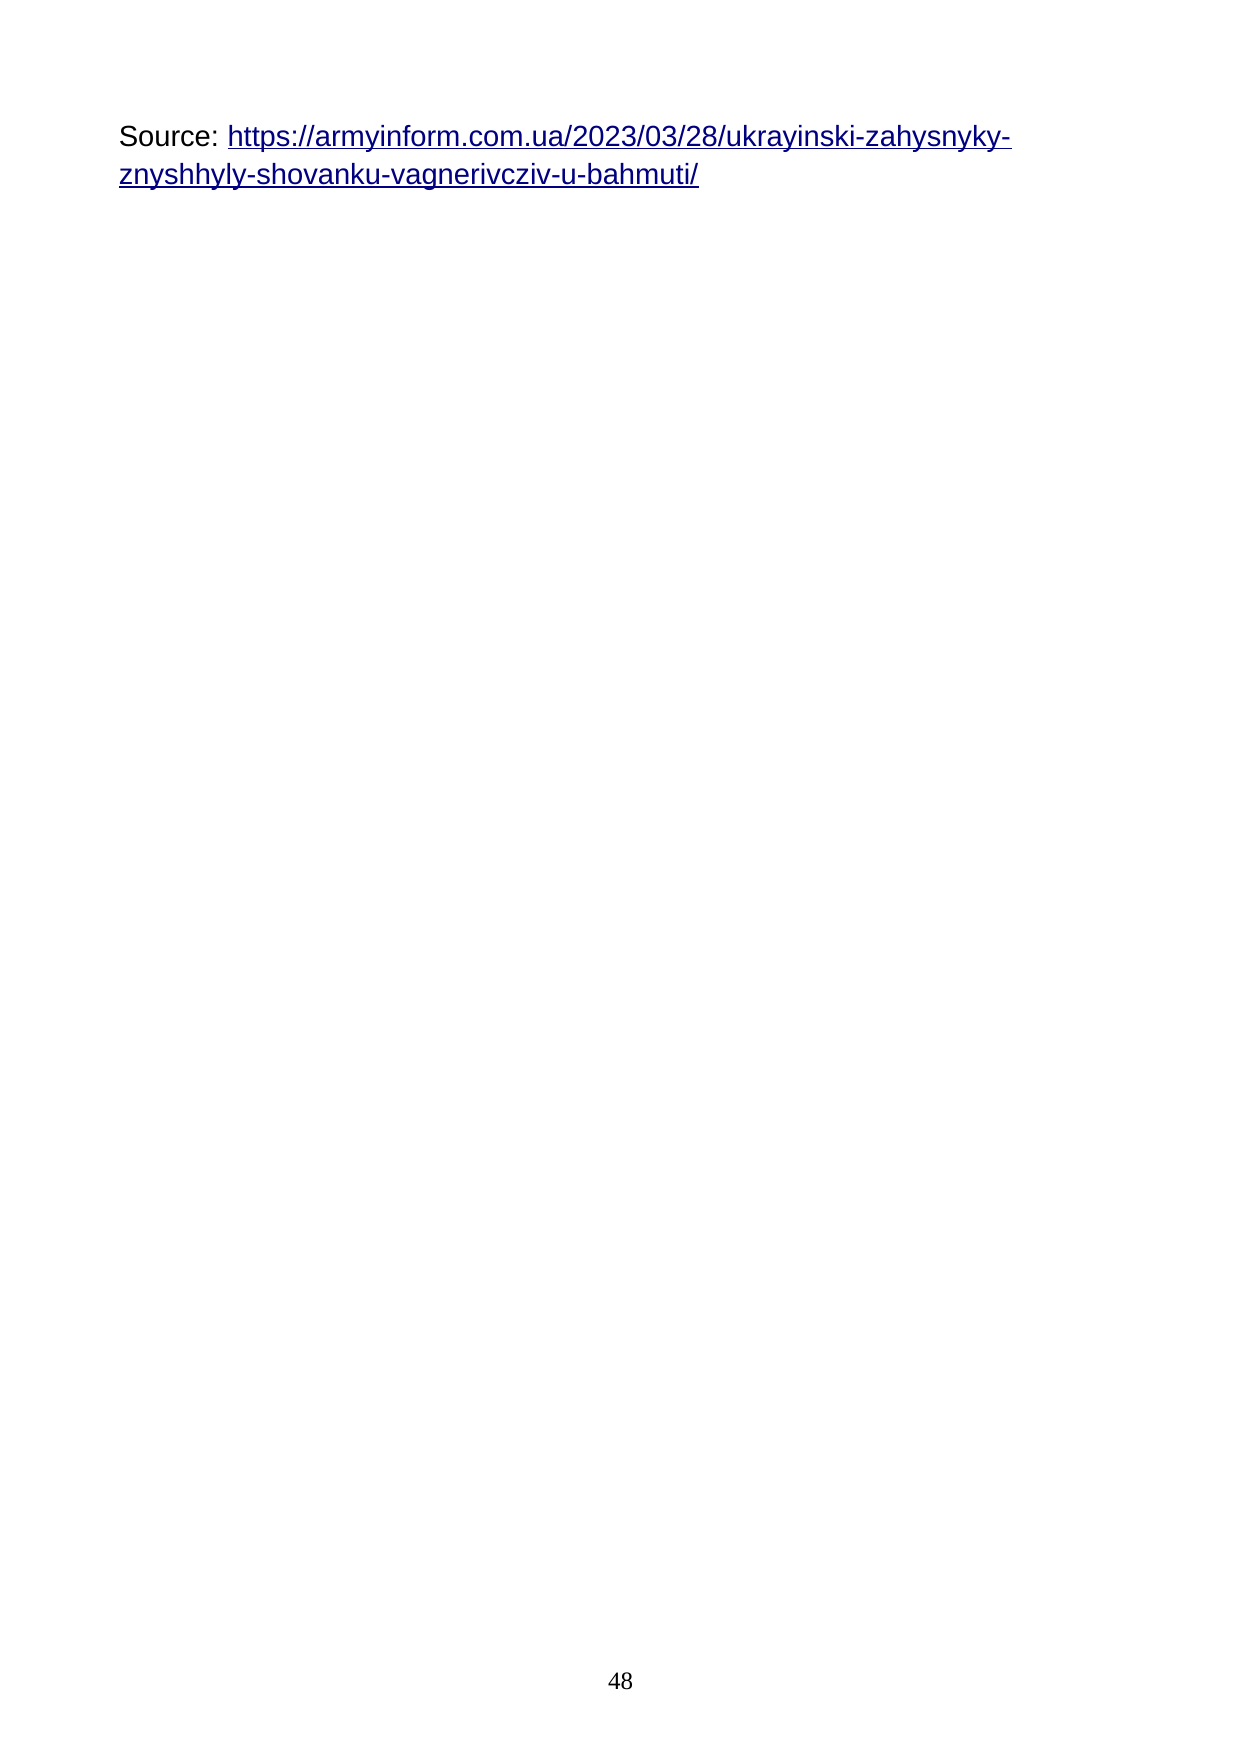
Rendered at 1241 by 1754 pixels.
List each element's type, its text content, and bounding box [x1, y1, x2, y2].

text Source: https://armyinform.com.ua/2023/03/28/ukrayinski-zahysnyky-znyshhyly-shovanku-vagnerivcziv-u-bahmuti/ [118, 118, 1122, 191]
